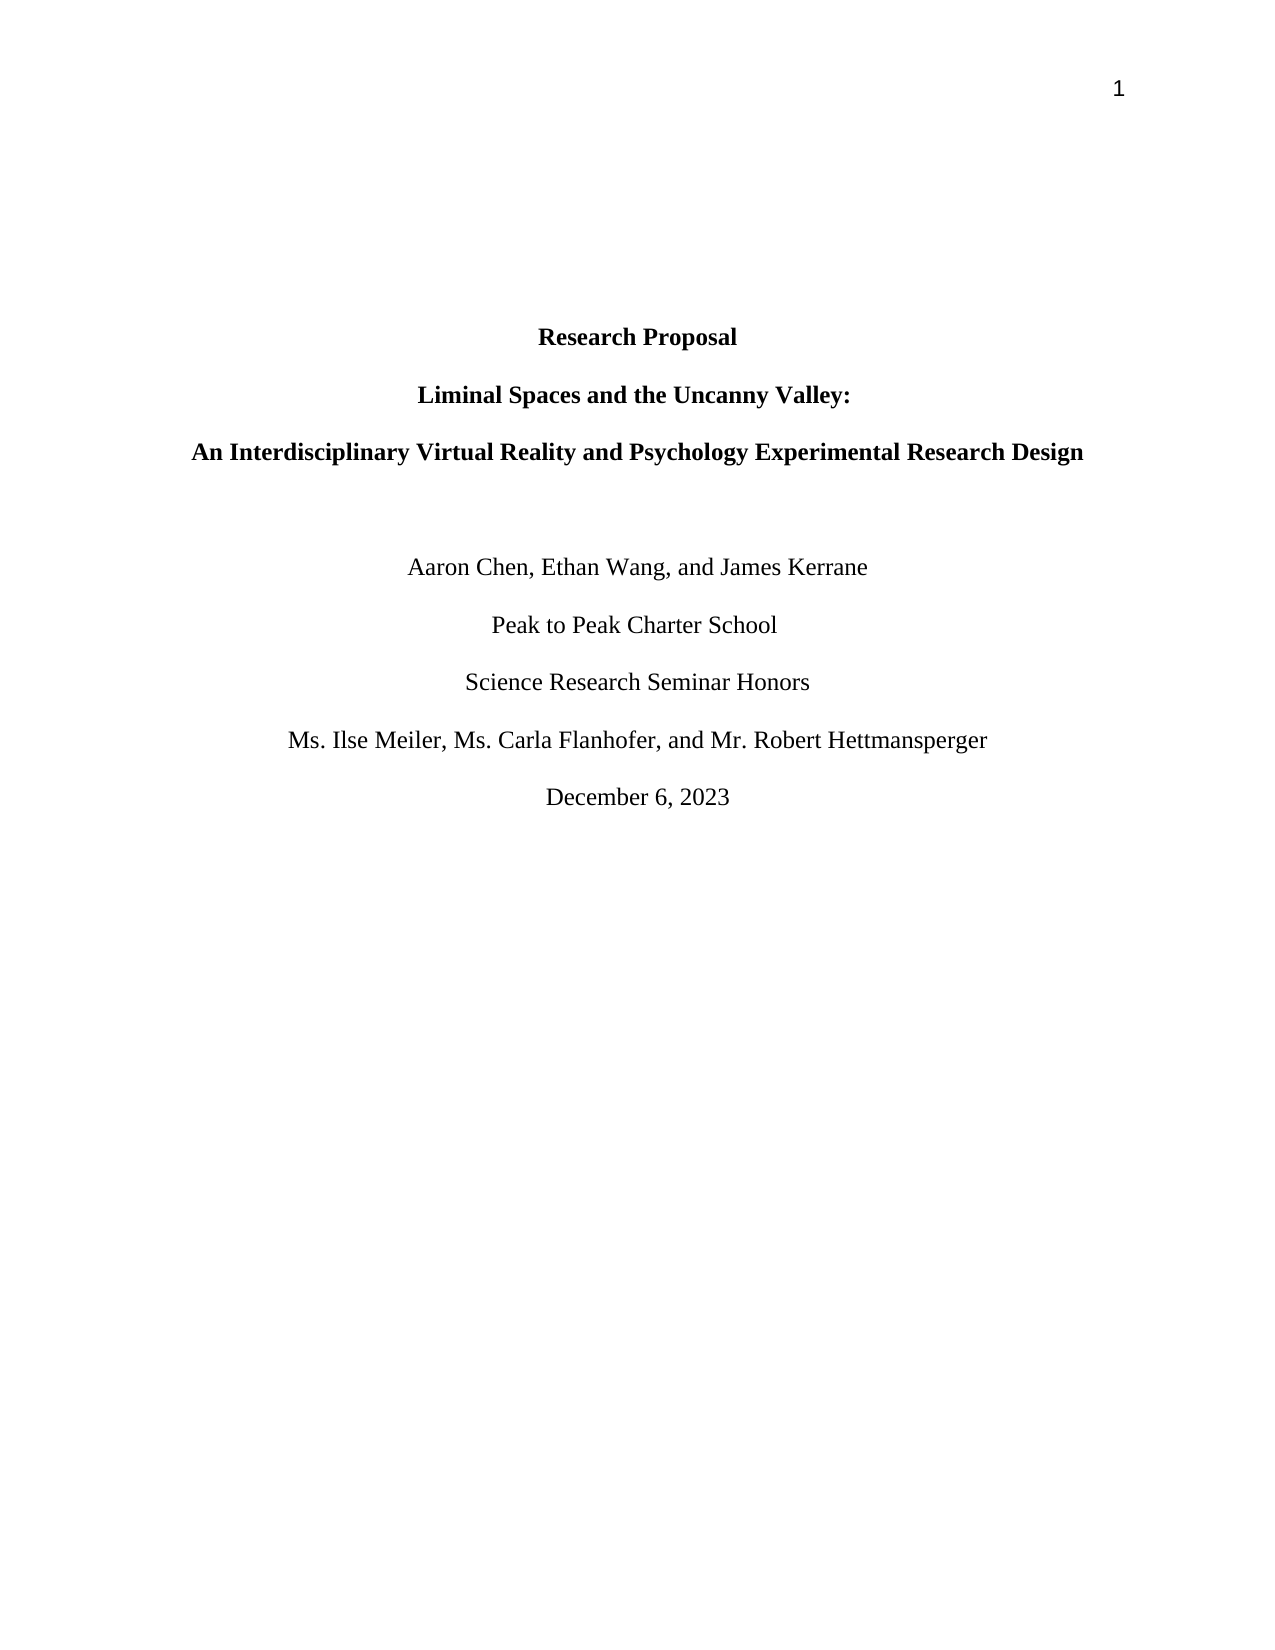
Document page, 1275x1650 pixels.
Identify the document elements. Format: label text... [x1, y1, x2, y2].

text Ms. Ilse Meiler, Ms. Carla Flanhofer, and Mr. Robert Hettmansperger [150, 725, 1125, 754]
text Liminal Spaces and the Uncanny Valley: [150, 380, 1125, 409]
text Science Research Seminar Honors [150, 667, 1125, 696]
text Aaron Chen, Ethan Wang, and James Kerrane [150, 552, 1125, 581]
text December 6, 2023 [150, 782, 1125, 811]
text An Interdisciplinary Virtual Reality and Psychology Experimental Research Design [150, 437, 1125, 466]
text Peak to Peak Charter School [150, 610, 1125, 639]
text Research Proposal [150, 322, 1125, 351]
